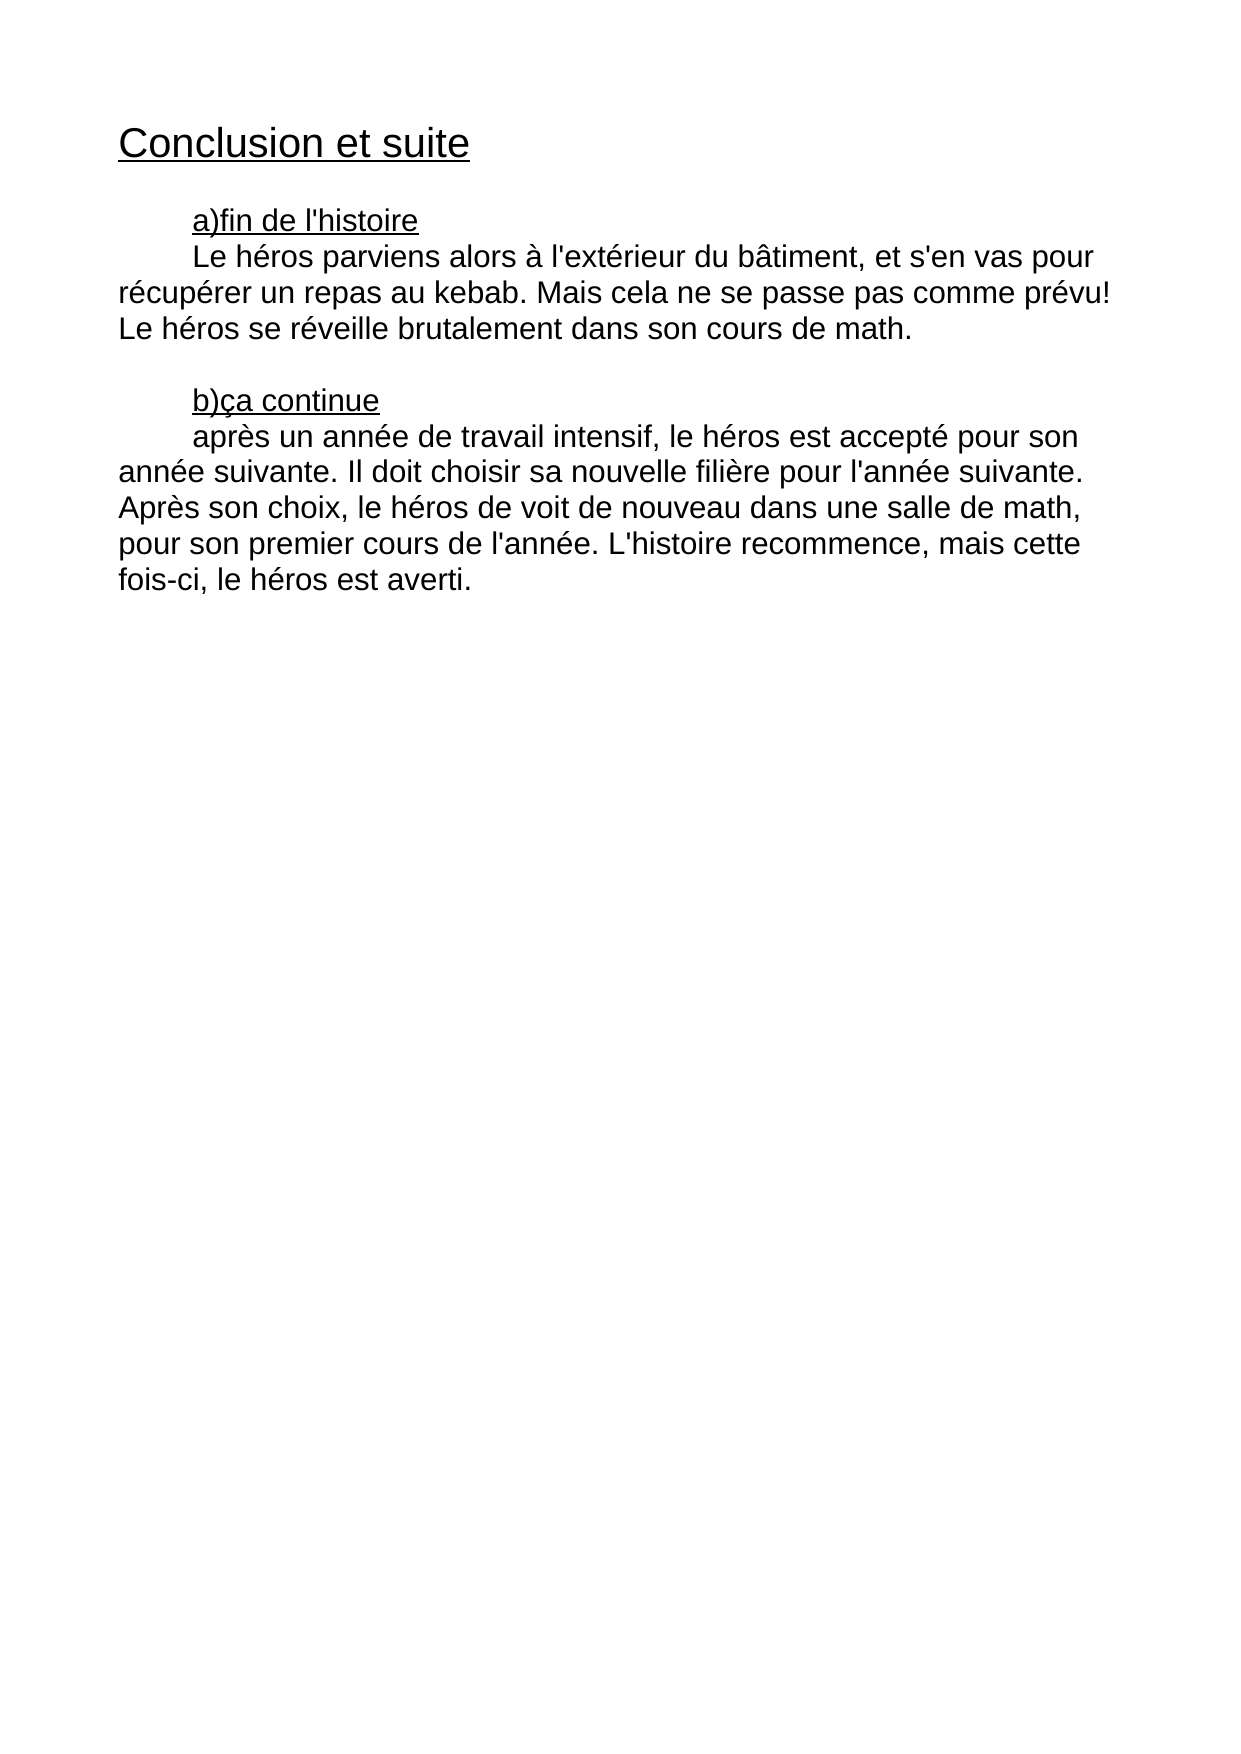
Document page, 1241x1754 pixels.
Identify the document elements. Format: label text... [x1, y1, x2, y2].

text Après son choix, le héros de voit de nouveau dans une salle de math, pour son premier cours de l'année. L'histoire recommence, mais cette fois-ci, le héros est averti. [118, 489, 1122, 597]
text a)fin de l'histoire [118, 202, 1122, 238]
text b)ça continue [118, 382, 1122, 418]
text Conclusion et suite [118, 118, 1122, 166]
text après un année de travail intensif, le héros est accepté pour son année suivante. Il doit choisir sa nouvelle filière pour l'année suivante. [118, 418, 1122, 489]
text Le héros parviens alors à l'extérieur du bâtiment, et s'en vas pour récupérer un repas au kebab. Mais cela ne se passe pas comme prévu!Le héros se réveille brutalement dans son cours de math. [118, 238, 1122, 346]
